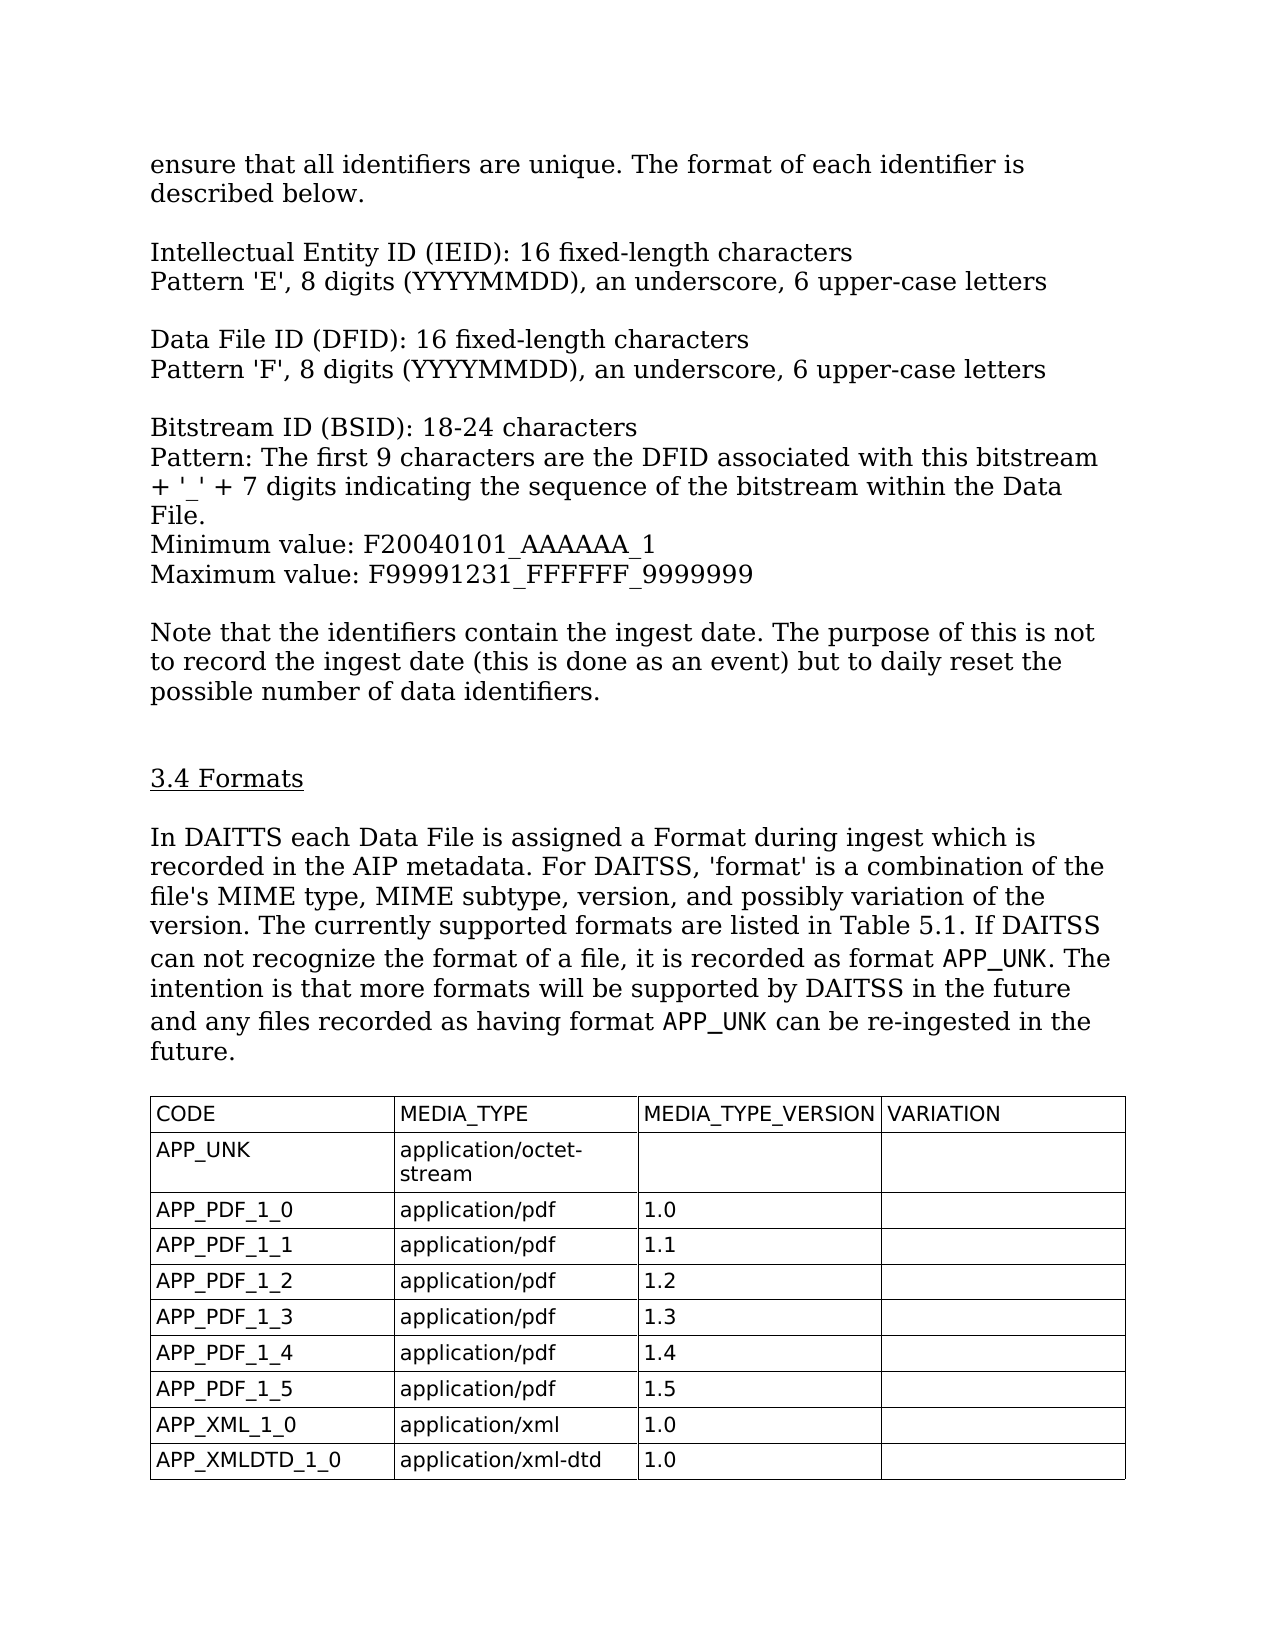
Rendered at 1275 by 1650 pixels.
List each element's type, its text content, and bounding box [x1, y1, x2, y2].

text Bitstream ID (BSID): 18-24 characters [150, 413, 1125, 443]
table_cell APP_PDF_1_3 [151, 1300, 394, 1335]
table_cell [882, 1444, 1125, 1479]
table_cell [882, 1336, 1125, 1371]
text Note that the identifiers contain the ingest date. The purpose of this is not to record the ingest date (this is done as an event) but to daily reset the possible number of data identifiers. [150, 618, 1125, 706]
text 3.4 Formats [150, 765, 1125, 794]
table_cell APP_UNK [151, 1133, 394, 1192]
table_cell APP_PDF_1_1 [151, 1229, 394, 1264]
table_cell [882, 1133, 1125, 1192]
text Minimum value: F20040101_AAAAAA_1 [150, 531, 1125, 560]
table_cell APP_PDF_1_4 [151, 1336, 394, 1371]
table_header MEDIA_TYPE [395, 1097, 637, 1132]
table_cell [639, 1133, 881, 1192]
table_cell application/xml-dtd [395, 1444, 637, 1479]
table_cell APP_PDF_1_2 [151, 1265, 394, 1299]
table_cell 1.1 [639, 1229, 881, 1264]
table_header CODE [151, 1097, 394, 1132]
table_cell 1.4 [639, 1336, 881, 1371]
table_cell application/octet-stream [395, 1133, 637, 1192]
table_header VARIATION [882, 1097, 1125, 1132]
table_cell application/pdf [395, 1193, 637, 1228]
text ensure that all identifiers are unique. The format of each identifier is described below. [150, 150, 1125, 208]
table_cell 1.3 [639, 1300, 881, 1335]
table_cell [882, 1193, 1125, 1228]
table_cell [882, 1300, 1125, 1335]
text Intellectual Entity ID (IEID): 16 fixed-length characters [150, 238, 1125, 267]
table_cell application/xml [395, 1408, 637, 1443]
table_cell 1.0 [639, 1408, 881, 1443]
table_cell 1.0 [639, 1444, 881, 1479]
table_cell APP_XML_1_0 [151, 1408, 394, 1443]
table_cell [882, 1372, 1125, 1407]
table_cell APP_XMLDTD_1_0 [151, 1444, 394, 1479]
table_cell application/pdf [395, 1300, 637, 1335]
table_cell application/pdf [395, 1336, 637, 1371]
text In DAITTS each Data File is assigned a Format during ingest which is recorded in the AIP metadata. For DAITSS, 'format' is a combination of the file's MIME type, MIME subtype, version, and possibly variation of the version. The currently supported formats are listed in Table 5.1. If DAITSS can not recognize the format of a file, it is recorded as format APP_UNK. The intention is that more formats will be supported by DAITSS in the future and any files recorded as having format APP_UNK can be re-ingested in the future. [150, 823, 1125, 1067]
text Pattern: The first 9 characters are the DFID associated with this bitstream + '_' + 7 digits indicating the sequence of the bitstream within the Data File. [150, 443, 1125, 531]
table_cell [882, 1408, 1125, 1443]
table_cell 1.5 [639, 1372, 881, 1407]
table_cell APP_PDF_1_5 [151, 1372, 394, 1407]
table_cell [882, 1265, 1125, 1299]
table_cell application/pdf [395, 1372, 637, 1407]
table_cell 1.0 [639, 1193, 881, 1228]
table_cell [882, 1229, 1125, 1264]
table_header MEDIA_TYPE_VERSION [639, 1097, 881, 1132]
table_cell application/pdf [395, 1265, 637, 1299]
text Maximum value: F99991231_FFFFFF_9999999 [150, 560, 1125, 589]
table_cell APP_PDF_1_0 [151, 1193, 394, 1228]
text Pattern 'E', 8 digits (YYYYMMDD), an underscore, 6 upper-case letters [150, 267, 1125, 296]
table_cell 1.2 [639, 1265, 881, 1299]
text Data File ID (DFID): 16 fixed-length characters [150, 326, 1125, 355]
text Pattern 'F', 8 digits (YYYYMMDD), an underscore, 6 upper-case letters [150, 355, 1125, 384]
table_cell application/pdf [395, 1229, 637, 1264]
